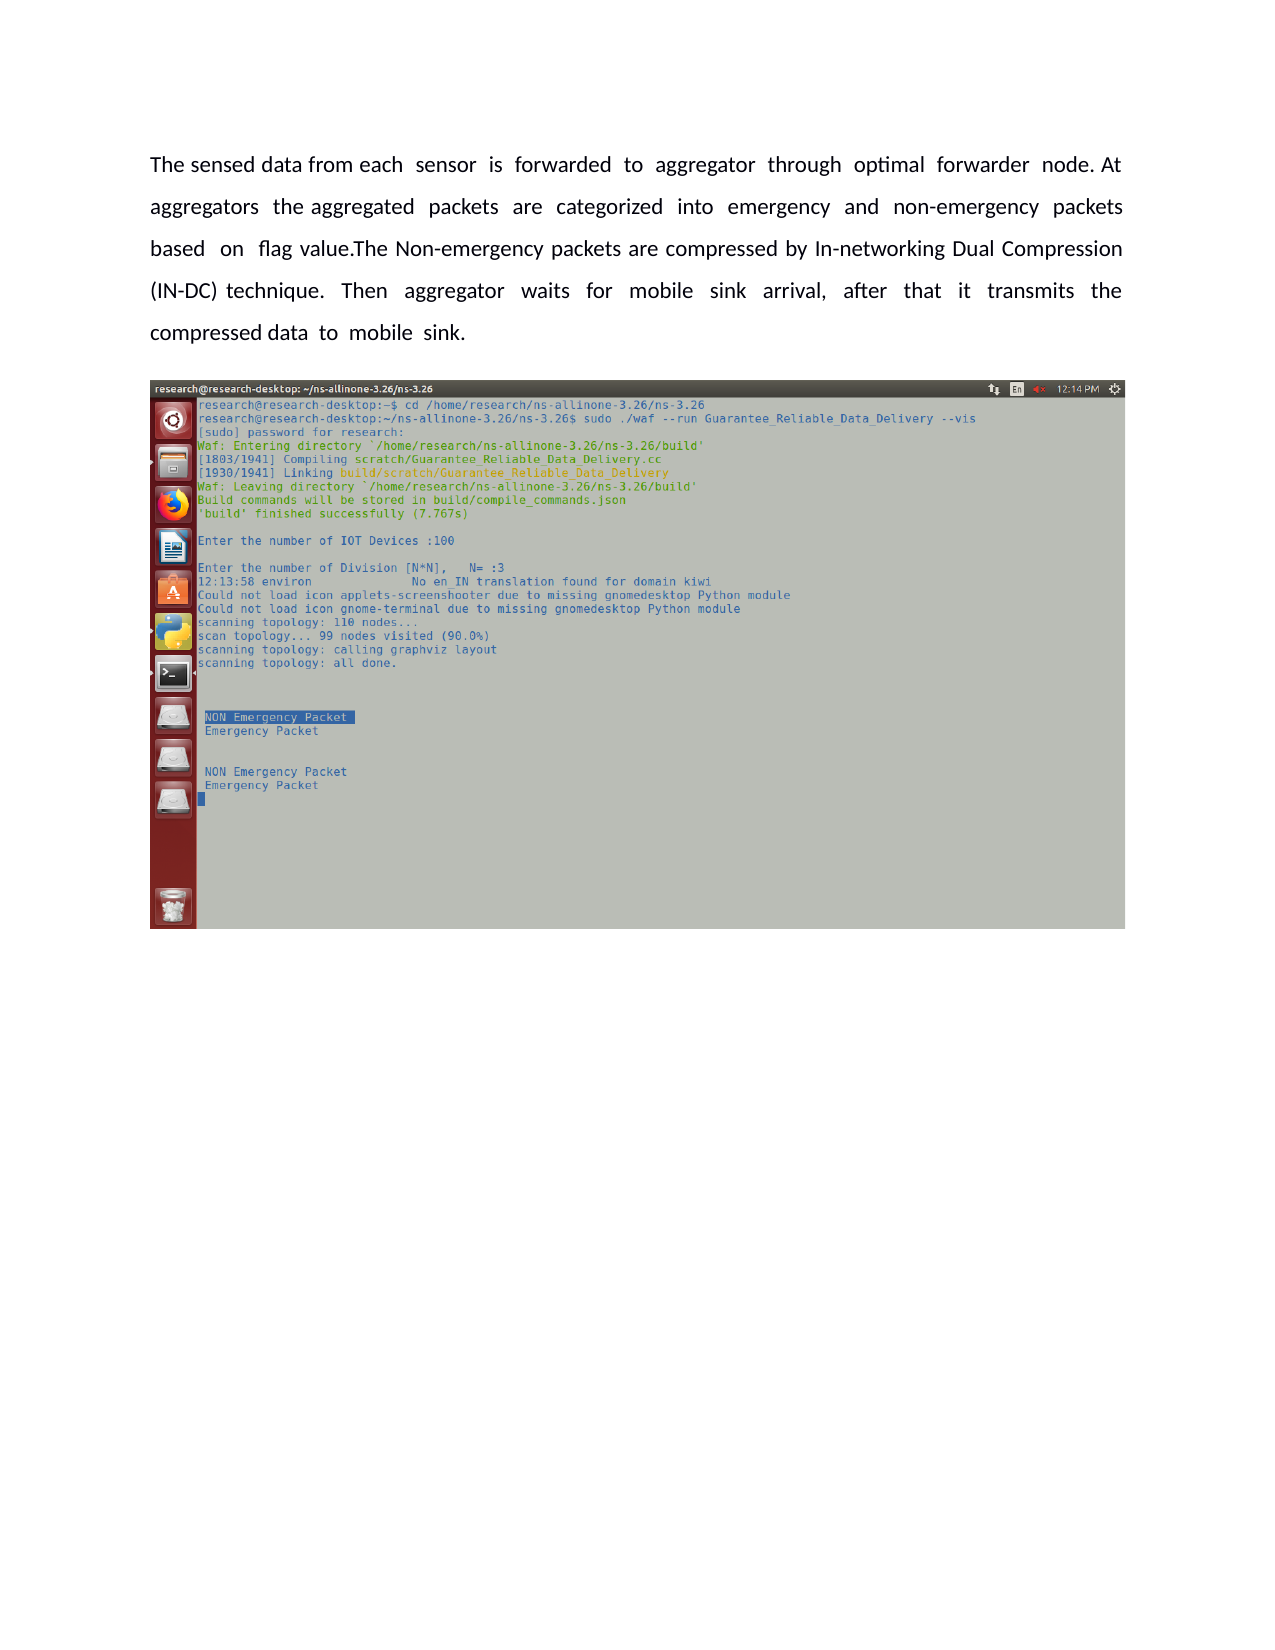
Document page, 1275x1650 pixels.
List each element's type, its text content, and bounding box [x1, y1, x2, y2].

text The sensed data from each sensor is forwarded to aggregator through optimal forwarder node. At aggregators the aggregated packets are categorized into emergency and non-emergency packets based on flag value.The Non-emergency packets are compressed by In-networking Dual Compression (IN-DC) technique. Then aggregator waits for mobile sink arrival, after that it transmits the compressed data to mobile sink. [150, 150, 1125, 346]
picture [150, 380, 1125, 929]
